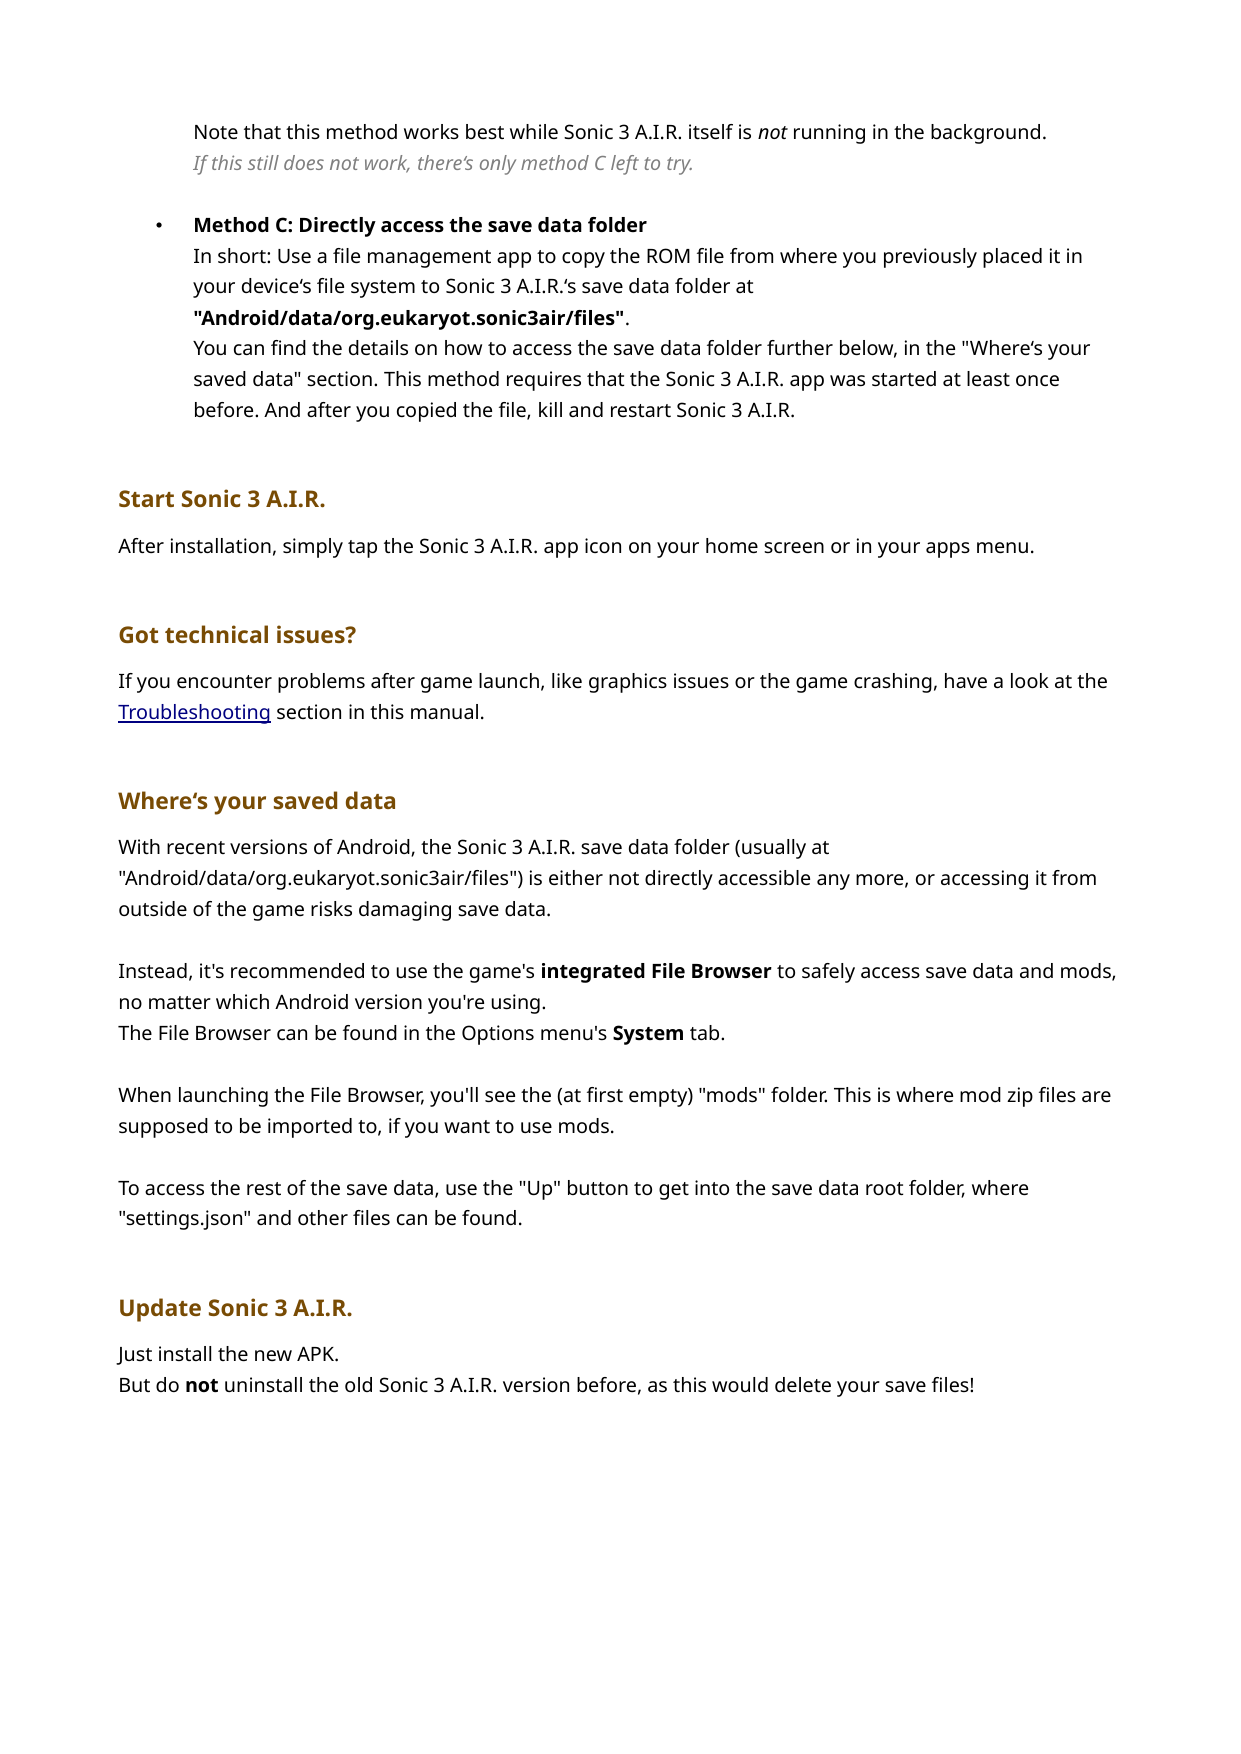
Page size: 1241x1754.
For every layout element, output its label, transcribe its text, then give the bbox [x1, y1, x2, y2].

text To access the rest of the save data, use the "Up" button to get into the save data root folder, where "settings.json" and other files can be found. [118, 1174, 1122, 1232]
text With recent versions of Android, the Sonic 3 A.I.R. save data folder (usually at "Android/data/org.eukaryot.sonic3air/files") is either not directly accessible any more, or accessing it from outside of the game risks damaging save data. [118, 833, 1122, 922]
list Method C: Directly access the save data folder In short: Use a file management app to copy the ROM file from where you previously placed it in your device‘s file system to Sonic 3 A.I.R.‘s save data folder at "Android/data/org.eukaryot.sonic3air/files". You can find the details on how to access the save data folder further below, in the "Where‘s your saved data" section. This method requires that the Sonic 3 A.I.R. app was started at least once before. And after you copied the file, kill and restart Sonic 3 A.I.R. [156, 211, 1122, 423]
text Instead, it's recommended to use the game's integrated File Browser to safely access save data and mods, no matter which Android version you're using. The File Browser can be found in the Options menu's System tab. [118, 957, 1122, 1046]
subtitle Start Sonic 3 A.I.R. [118, 483, 1122, 515]
text After installation, simply tap the Sonic 3 A.I.R. app icon on your home screen or in your apps menu. [118, 532, 1122, 559]
subtitle Update Sonic 3 A.I.R. [118, 1292, 1122, 1323]
text When launching the File Browser, you'll see the (at first empty) "mods" folder. This is where mod zip files are supposed to be imported to, if you want to use mods. [118, 1081, 1122, 1139]
subtitle Where‘s your saved data [118, 785, 1122, 816]
text If you encounter problems after game launch, like graphics issues or the game crashing, have a look at the Troubleshooting section in this manual. [118, 667, 1122, 725]
text Just install the new APK. [118, 1340, 1122, 1367]
list Note that this method works best while Sonic 3 A.I.R. itself is not running in the background. If this still does not work, there‘s only method C left to try. [156, 118, 1122, 176]
text But do not uninstall the old Sonic 3 A.I.R. version before, as this would delete your save files! [118, 1371, 1122, 1398]
subtitle Got technical issues? [118, 619, 1122, 650]
